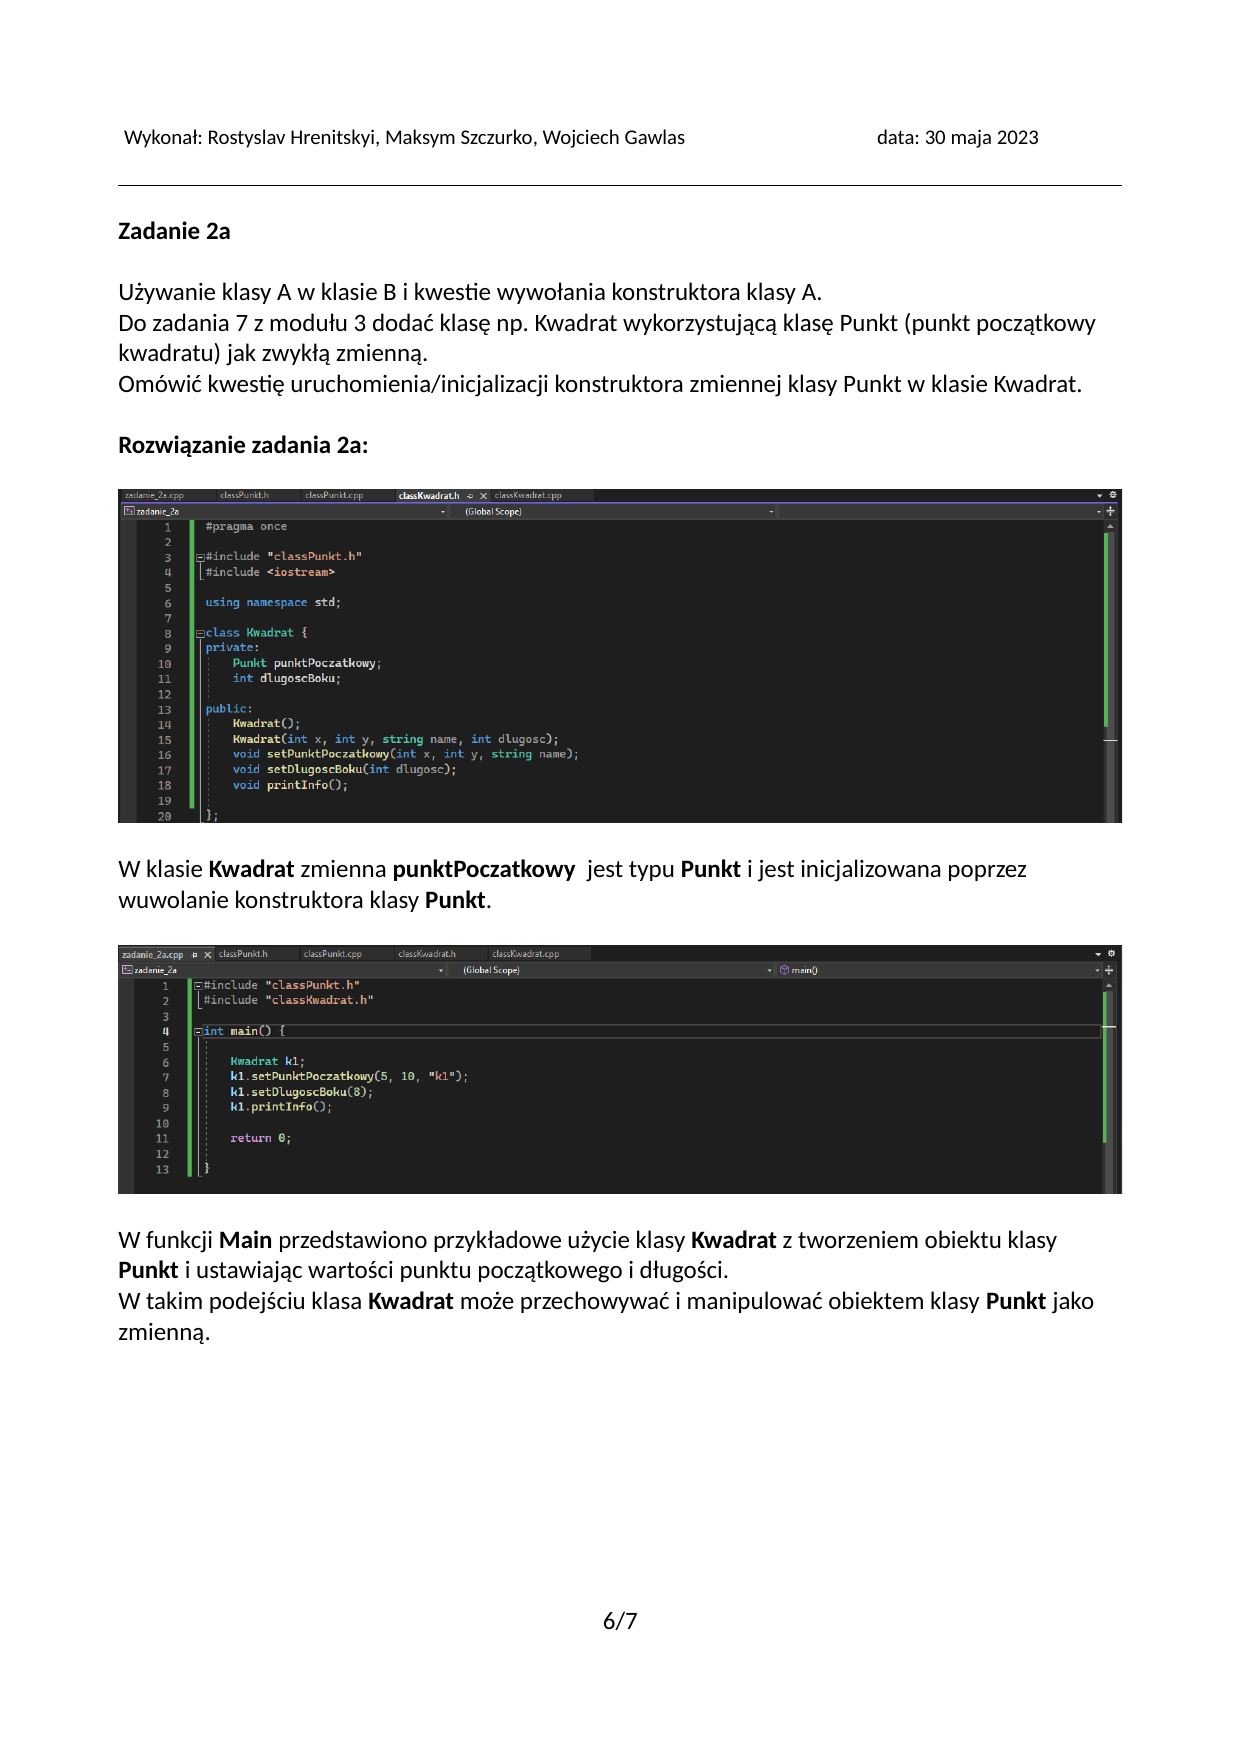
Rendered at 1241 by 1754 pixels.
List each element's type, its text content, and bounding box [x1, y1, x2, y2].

text Używanie klasy A w klasie B i kwestie wywołania konstruktora klasy A. Do zadania 7 z modułu 3 dodać klasę np. Kwadrat wykorzystującą klasę Punkt (punkt początkowy kwadratu) jak zwykłą zmienną. Omówić kwestię uruchomienia/inicjalizacji konstruktora zmiennej klasy Punkt w klasie Kwadrat. [118, 276, 1122, 398]
text Rozwiązanie zadania 2a: [118, 429, 1122, 459]
text W klasie Kwadrat zmienna punktPoczatkowy jest typu Punkt i jest inicjalizowana poprzez wuwolanie konstruktora klasy Punkt. [118, 853, 1122, 914]
picture [118, 945, 1123, 1194]
text Zadanie 2a [118, 215, 1122, 246]
text W takim podejściu klasa Kwadrat może przechowywać i manipulować obiektem klasy Punkt jako zmienną. [118, 1285, 1122, 1346]
text W funkcji Main przedstawiono przykładowe użycie klasy Kwadrat z tworzeniem obiektu klasy Punkt i ustawiając wartości punktu początkowego i długości. [118, 1224, 1122, 1285]
picture [118, 489, 1123, 823]
